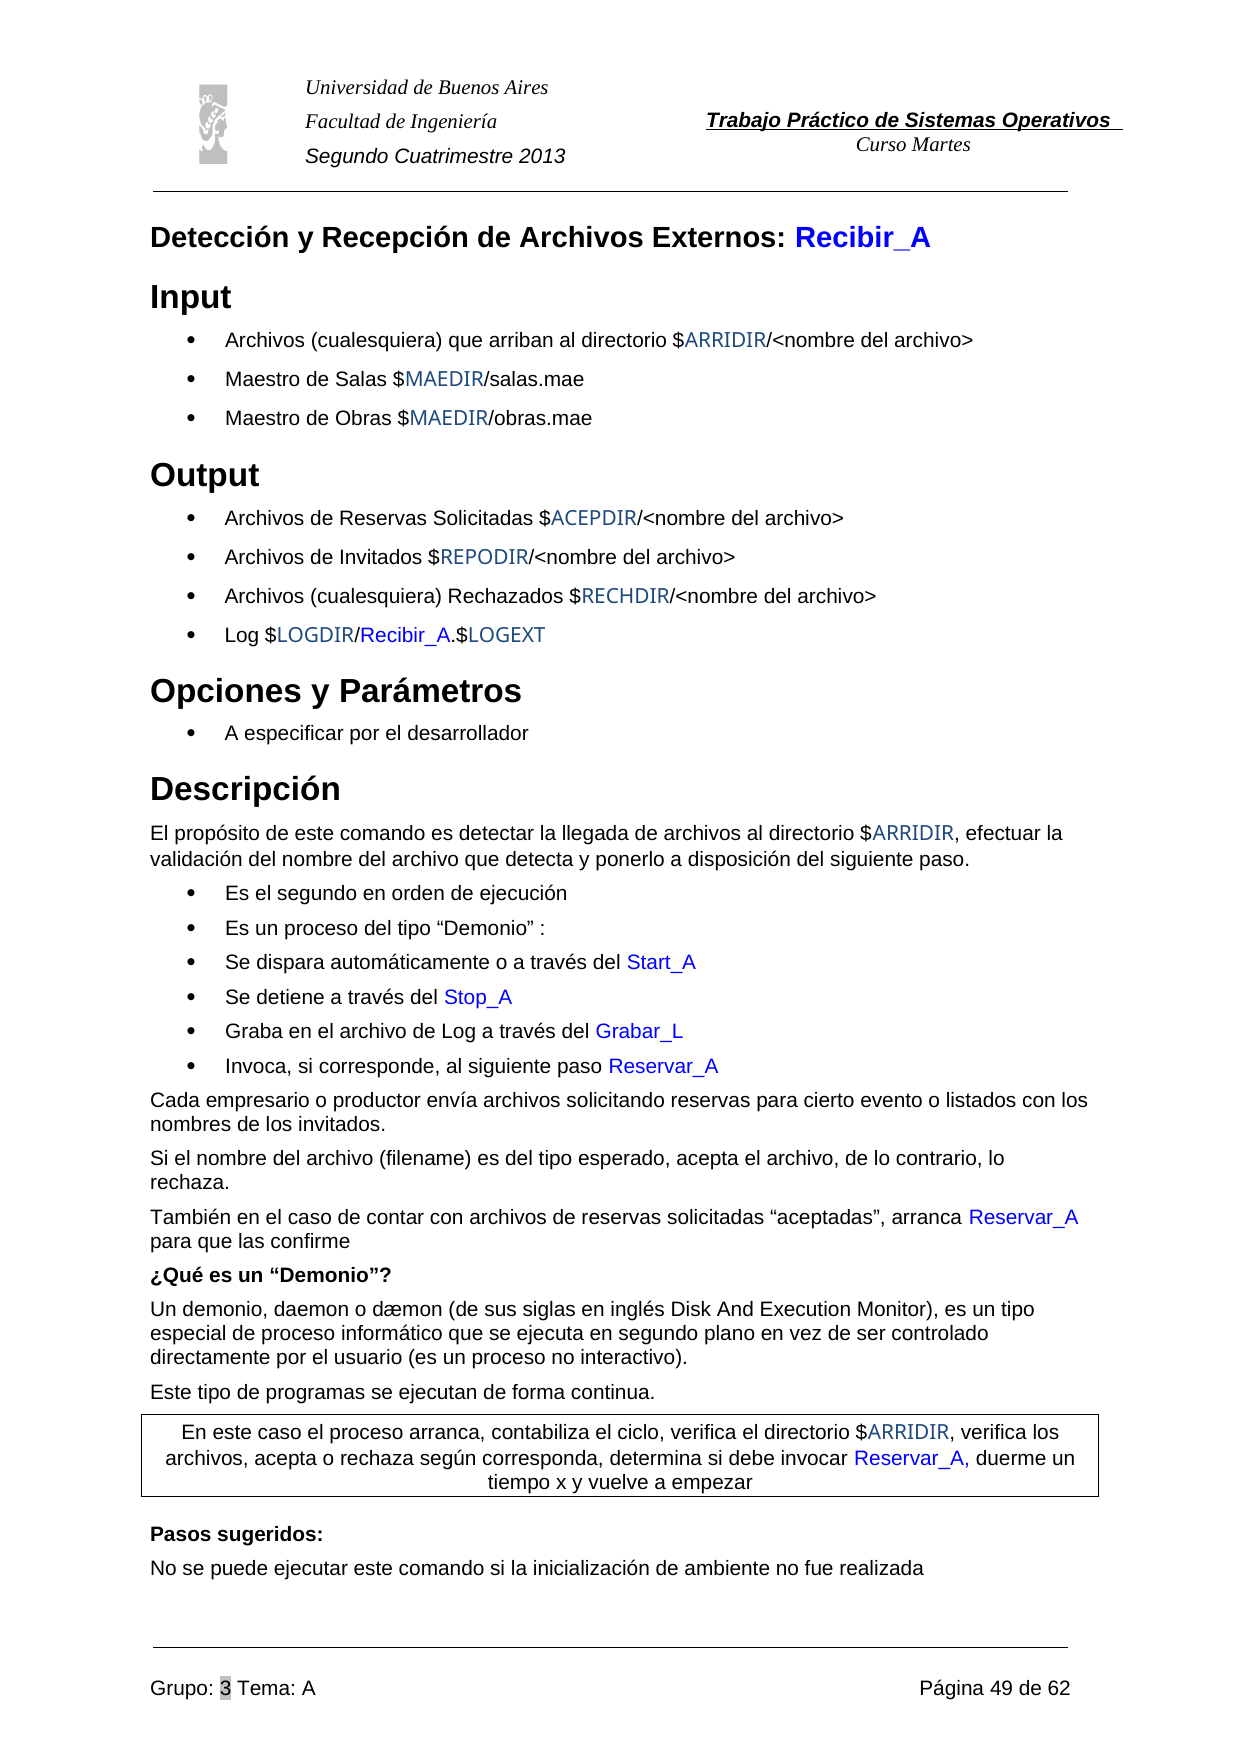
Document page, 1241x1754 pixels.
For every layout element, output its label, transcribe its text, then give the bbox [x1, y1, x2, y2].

list Log $LOGDIR/Recibir_A.$LOGEXT [187, 620, 1090, 648]
text También en el caso de contar con archivos de reservas solicitadas “aceptadas”, arranca Reservar_A para que las confirme [150, 1204, 1090, 1252]
list Maestro de Salas $MAEDIR/salas.mae [187, 364, 1090, 393]
list Maestro de Obras $MAEDIR/obras.mae [187, 403, 1090, 432]
text Opciones y Parámetros [150, 671, 1090, 710]
list A especificar por el desarrollador [187, 720, 1090, 744]
text Output [150, 455, 1090, 493]
list Se dispara automáticamente o a través del Start_A [187, 950, 1090, 974]
list Archivos de Invitados $REPODIR/<nombre del archivo> [187, 542, 1090, 571]
text Pasos sugeridos: [150, 1522, 1090, 1546]
list Graba en el archivo de Log a través del Grabar_L [187, 1019, 1090, 1043]
list Invoca, si corresponde, al siguiente paso Reservar_A [187, 1053, 1090, 1077]
text Descripción [150, 769, 1090, 808]
picture [198, 82, 231, 166]
text En este caso el proceso arranca, contabiliza el ciclo, verifica el directorio $ARRIDIR, verifica los archivos, acepta o rechaza según corresponda, determina si debe invocar Reservar_A, duerme un tiempo x y vuelve a empezar [142, 1415, 1098, 1496]
text Este tipo de programas se ejecutan de forma continua. [150, 1379, 1090, 1403]
list Es un proceso del tipo “Demonio” : [187, 916, 1090, 939]
text Input [150, 277, 1090, 315]
text Cada empresario o productor envía archivos solicitando reservas para cierto evento o listados con los nombres de los invitados. [150, 1088, 1090, 1136]
text Si el nombre del archivo (filename) es del tipo esperado, acepta el archivo, de lo contrario, lo rechaza. [150, 1146, 1090, 1194]
text El propósito de este comando es detectar la llegada de archivos al directorio $ARRIDIR, efectuar la validación del nombre del archivo que detecta y ponerlo a disposición del siguiente paso. [150, 818, 1090, 871]
list Archivos (cualesquiera) Rechazados $RECHDIR/<nombre del archivo> [187, 581, 1090, 610]
text Un demonio, daemon o dæmon (de sus siglas en inglés Disk And Execution Monitor), es un tipo especial de proceso informático que se ejecuta en segundo plano en vez de ser controlado directamente por el usuario (es un proceso no interactivo). [150, 1297, 1090, 1369]
list Archivos (cualesquiera) que arriban al directorio $ARRIDIR/<nombre del archivo> [187, 326, 1090, 354]
list Es el segundo en orden de ejecución [187, 881, 1090, 905]
text No se puede ejecutar este comando si la inicialización de ambiente no fue realizada [150, 1556, 1090, 1580]
text ¿Qué es un “Demonio”? [150, 1263, 1090, 1287]
list Archivos de Reservas Solicitadas $ACEPDIR/<nombre del archivo> [187, 503, 1090, 532]
list Se detiene a través del Stop_A [187, 984, 1090, 1008]
text Detección y Recepción de Archivos Externos: Recibir_A [150, 220, 1090, 254]
